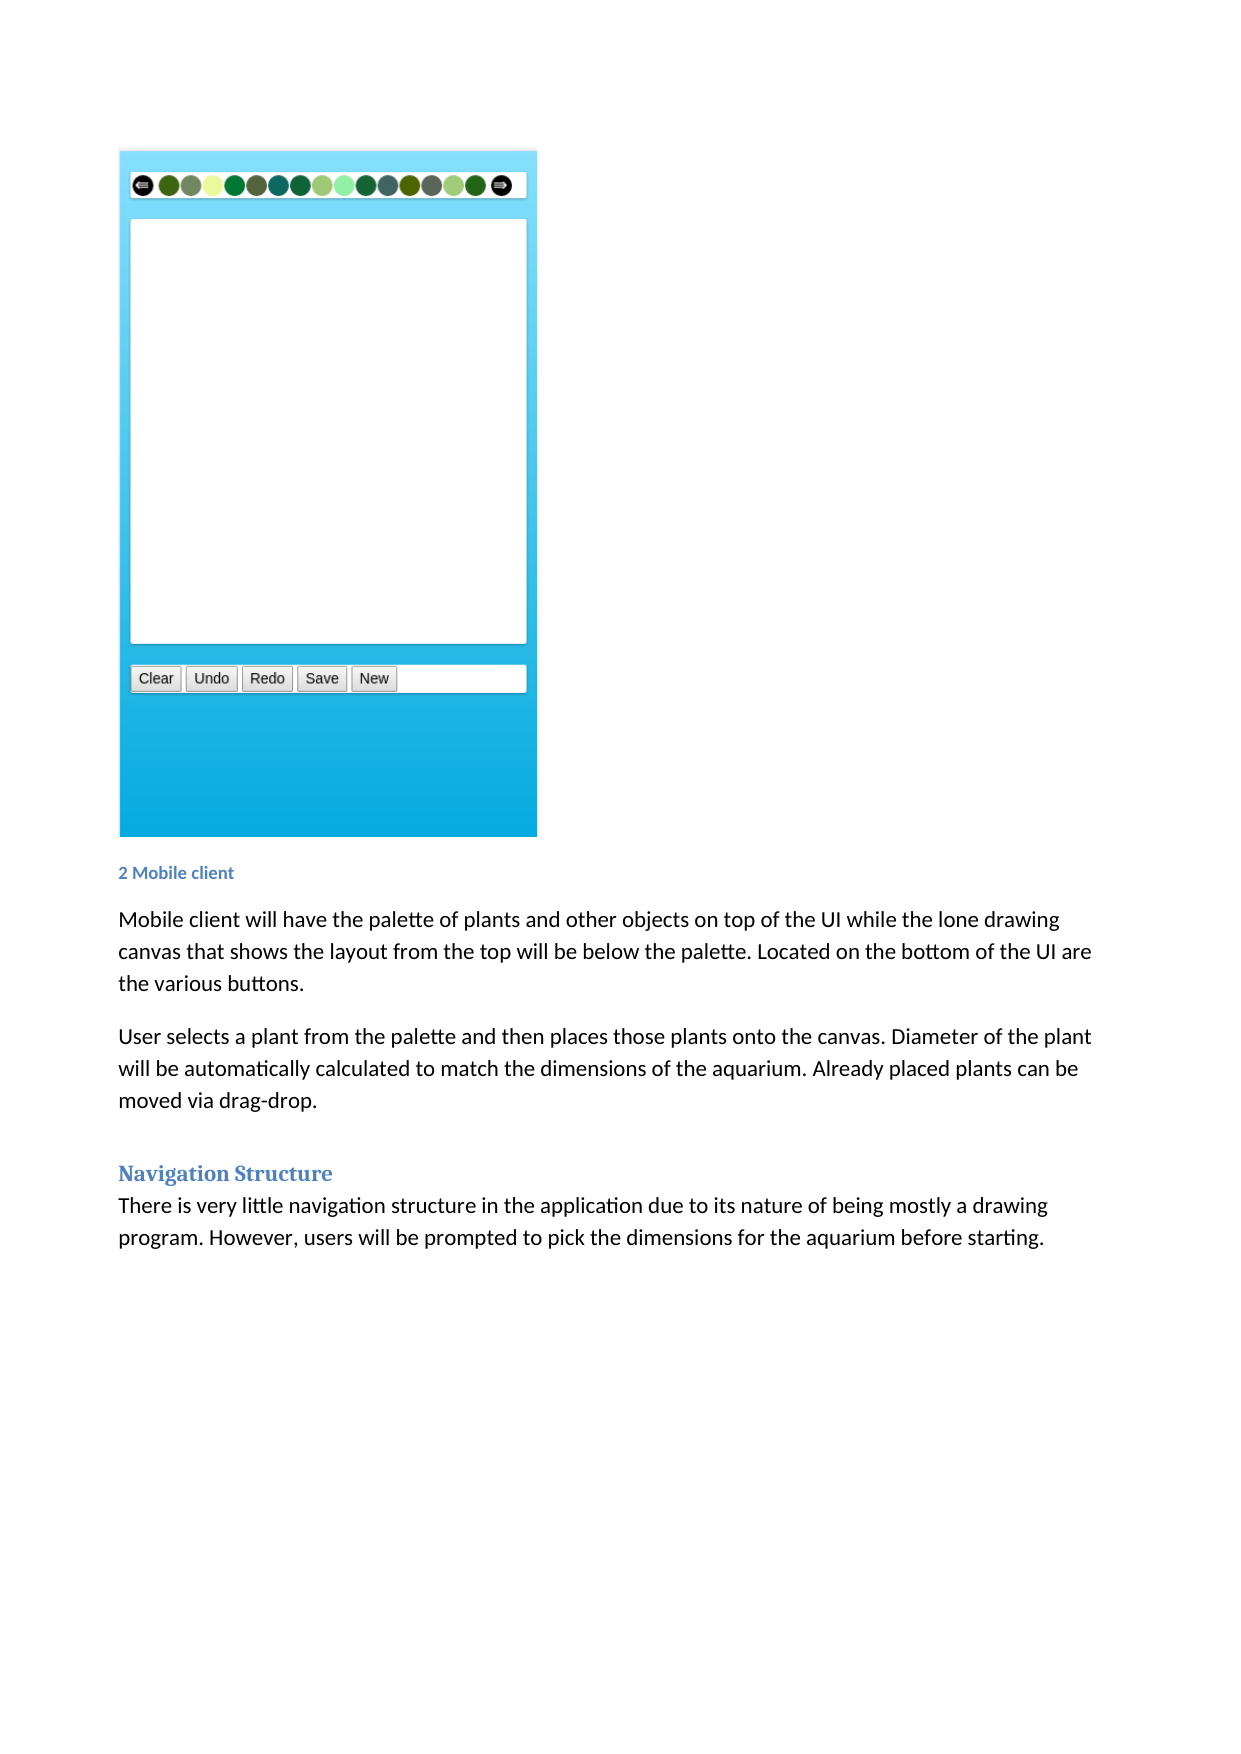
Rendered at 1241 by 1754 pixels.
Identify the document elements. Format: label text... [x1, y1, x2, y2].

text 2 Mobile client [118, 861, 1122, 884]
subtitle Navigation Structure [118, 1161, 1122, 1187]
text Mobile client will have the palette of plants and other objects on top of the UI while the lone drawing canvas that shows the layout from the top will be below the palette. Located on the bottom of the UI are the various buttons. [118, 905, 1122, 997]
text There is very little navigation structure in the application due to its nature of being mostly a drawing program. However, users will be prompted to pick the dimensions for the aquarium before starting. [118, 1191, 1122, 1251]
text User selects a plant from the palette and then places those plants onto the canvas. Diameter of the plant will be automatically calculated to match the dimensions of the aquarium. Already placed plants can be moved via drag-drop. [118, 1022, 1122, 1115]
